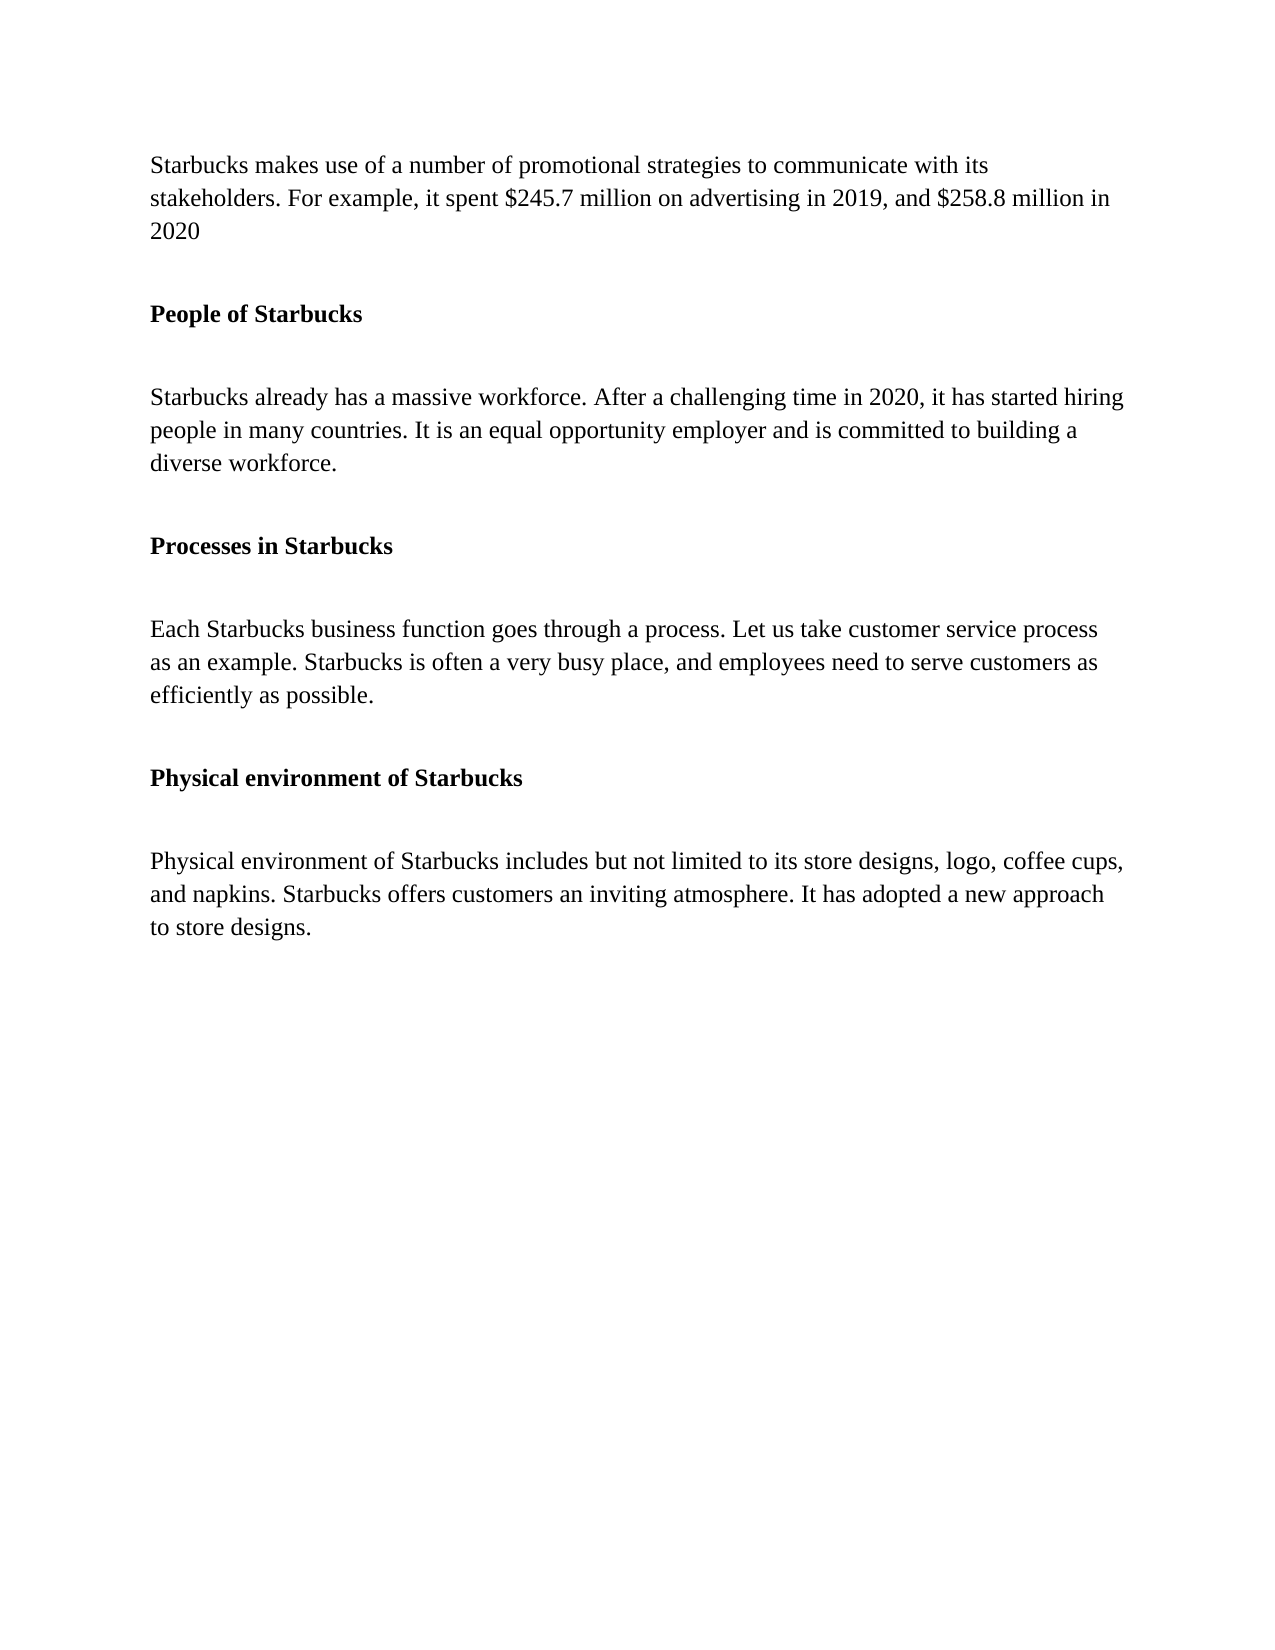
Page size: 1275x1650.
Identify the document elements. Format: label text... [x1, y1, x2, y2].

text Starbucks makes use of a number of promotional strategies to communicate with its stakeholders. For example, it spent $245.7 million on advertising in 2019, and $258.8 million in 2020 [150, 150, 1125, 245]
text Processes in Starbucks [150, 531, 1125, 560]
text Starbucks already has a massive workforce. After a challenging time in 2020, it has started hiring people in many countries. It is an equal opportunity employer and is committed to building a diverse workforce. [150, 382, 1125, 477]
text Physical environment of Starbucks includes but not limited to its store designs, logo, coffee cups, and napkins. Starbucks offers customers an inviting atmosphere. It has adopted a new approach to store designs. [150, 846, 1125, 941]
text People of Starbucks [150, 299, 1125, 328]
text Physical environment of Starbucks [150, 763, 1125, 792]
text Each Starbucks business function goes through a process. Let us take customer service process as an example. Starbucks is often a very busy place, and employees need to serve customers as efficiently as possible. [150, 614, 1125, 709]
